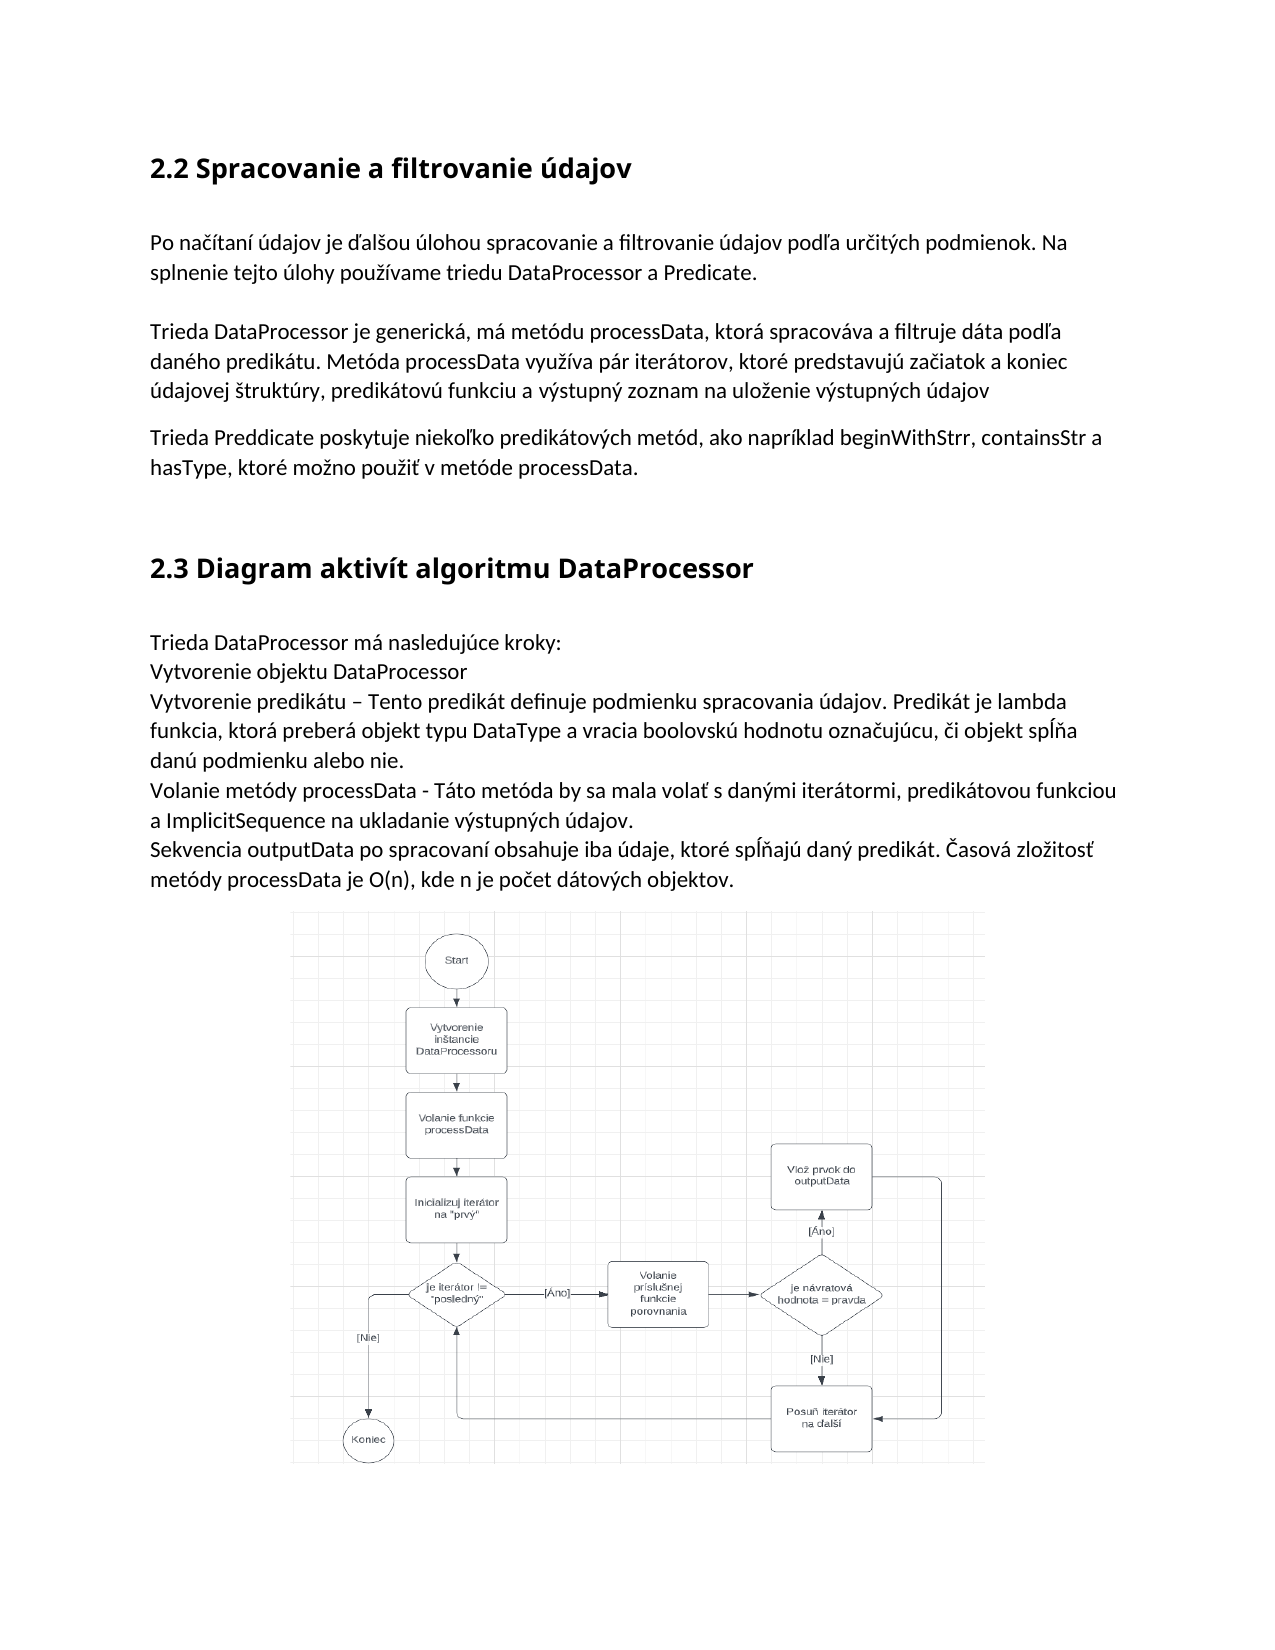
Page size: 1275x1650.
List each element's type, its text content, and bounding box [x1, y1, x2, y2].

subtitle 2.2 Spracovanie a filtrovanie údajov [150, 150, 1125, 226]
text Po načítaní údajov je ďalšou úlohou spracovanie a filtrovanie údajov podľa určitých podmienok. Na splnenie tejto úlohy používame triedu DataProcessor a Predicate. Trieda DataProcessor je generická, má metódu processData, ktorá spracováva a filtruje dáta podľa daného predikátu. Metóda processData využíva pár iterátorov, ktoré predstavujú začiatok a koniec údajovej štruktúry, predikátovú funkciu a výstupný zoznam na uloženie výstupných údajov [150, 228, 1125, 404]
text Trieda Preddicate poskytuje niekoľko predikátových metód, ako napríklad beginWithStrr, containsStr a hasType, ktoré možno použiť v metóde processData. [150, 423, 1125, 481]
text Trieda DataProcessor má nasledujúce kroky: Vytvorenie objektu DataProcessor Vytvorenie predikátu – Tento predikát definuje podmienku spracovania údajov. Predikát je lambda funkcia, ktorá preberá objekt typu DataType a vracia boolovskú hodnotu označujúcu, či objekt spĺňa danú podmienku alebo nie. Volanie metódy processData - Táto metóda by sa mala volať s danými iterátormi, predikátovou funkciou a ImplicitSequence na ukladanie výstupných údajov. Sekvencia outputData po spracovaní obsahuje iba údaje, ktoré spĺňajú daný predikát. Časová zložitosť metódy processData je O(n), kde n je počet dátových objektov. [150, 628, 1125, 893]
subtitle 2.3 Diagram aktivít algoritmu DataProcessor [150, 549, 1125, 625]
